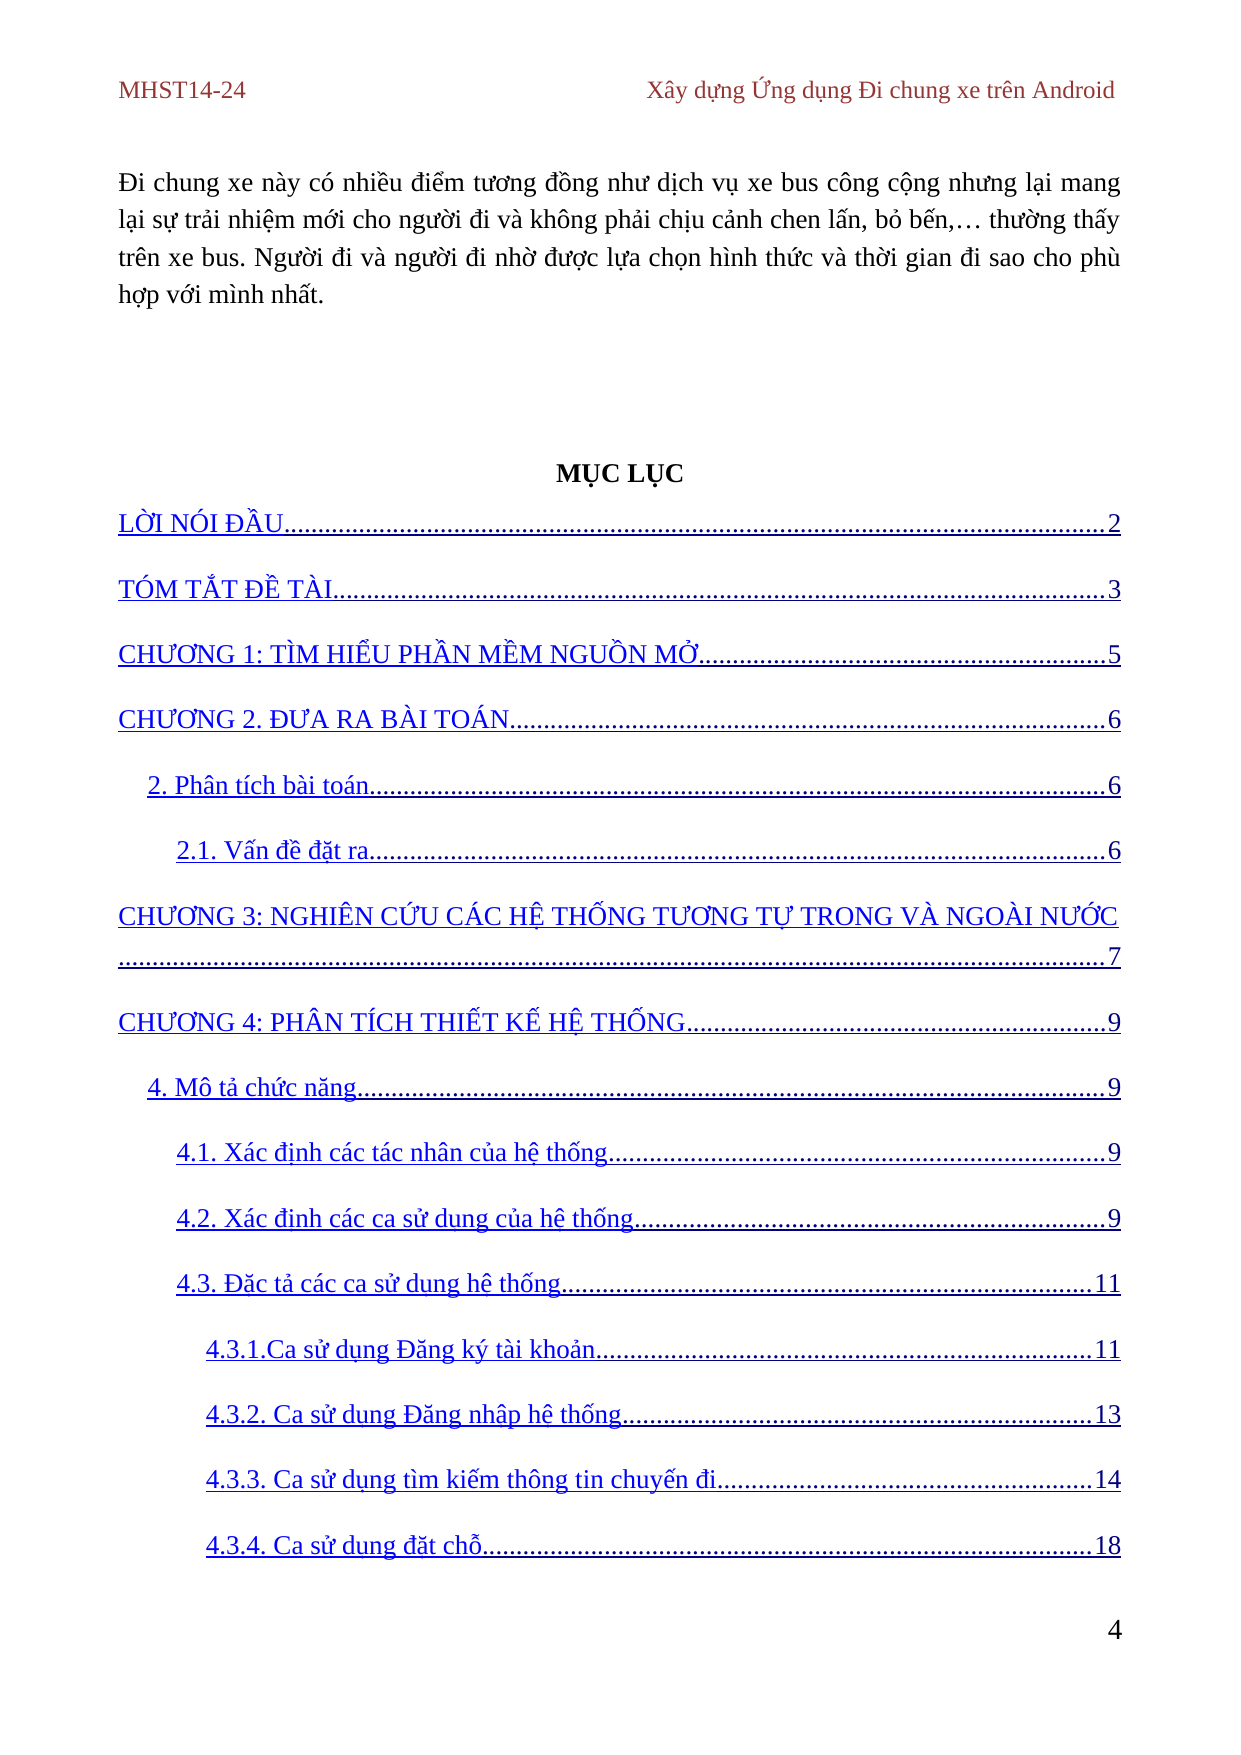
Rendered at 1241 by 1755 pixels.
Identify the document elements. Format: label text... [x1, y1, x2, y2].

text CHƯƠNG 4: PHÂN TÍCH THIẾT KẾ HỆ THỐNG 9 [118, 1006, 1122, 1037]
text 4.2. Xác định các ca sử dụng của hệ thống 9 [176, 1202, 1122, 1233]
text 4.3. Đặc tả các ca sử dụng hệ thống 11 [176, 1267, 1122, 1298]
text 4. Mô tả chức năng 9 [147, 1071, 1122, 1102]
text 2. Phân tích bài toán 6 [147, 769, 1122, 800]
text MỤC LỤC [118, 457, 1122, 488]
text 4.3.1.Ca sử dụng Đăng ký tài khoản 11 [206, 1333, 1122, 1364]
text 4.3.2. Ca sử dụng Đăng nhập hệ thống 13 [206, 1398, 1122, 1429]
text 4.3.4. Ca sử dụng đặt chỗ 18 [206, 1529, 1122, 1560]
text TÓM TẮT ĐỀ TÀI 3 [118, 573, 1122, 604]
text 2.1. Vấn đề đặt ra 6 [176, 834, 1122, 866]
text Đi chung xe này có nhiều điểm tương đồng như dịch vụ xe bus công cộng nhưng lại mang lại sự trải nhiệm mới cho người đi và không phải chịu cảnh chen lấn, bỏ bến,… thường thấy trên xe bus. Người đi và người đi nhờ được lựa chọn hình thức và thời gian đi sao cho phù hợp với mình nhất. [118, 166, 1122, 309]
text 4.1. Xác định các tác nhân của hệ thống 9 [176, 1136, 1122, 1168]
text LỜI NÓI ĐẦU 2 [118, 507, 1122, 538]
text CHƯƠNG 2. ĐƯA RA BÀI TOÁN 6 [118, 703, 1122, 735]
text 4.3.3. Ca sử dụng tìm kiếm thông tin chuyến đi 14 [206, 1463, 1122, 1495]
text CHƯƠNG 3: NGHIÊN CỨU CÁC HỆ THỐNG TƯƠNG TỰ TRONG VÀ NGOÀI NƯỚC 7 [118, 900, 1122, 971]
text CHƯƠNG 1: TÌM HIỂU PHẦN MỀM NGUỒN MỞ 5 [118, 638, 1122, 669]
